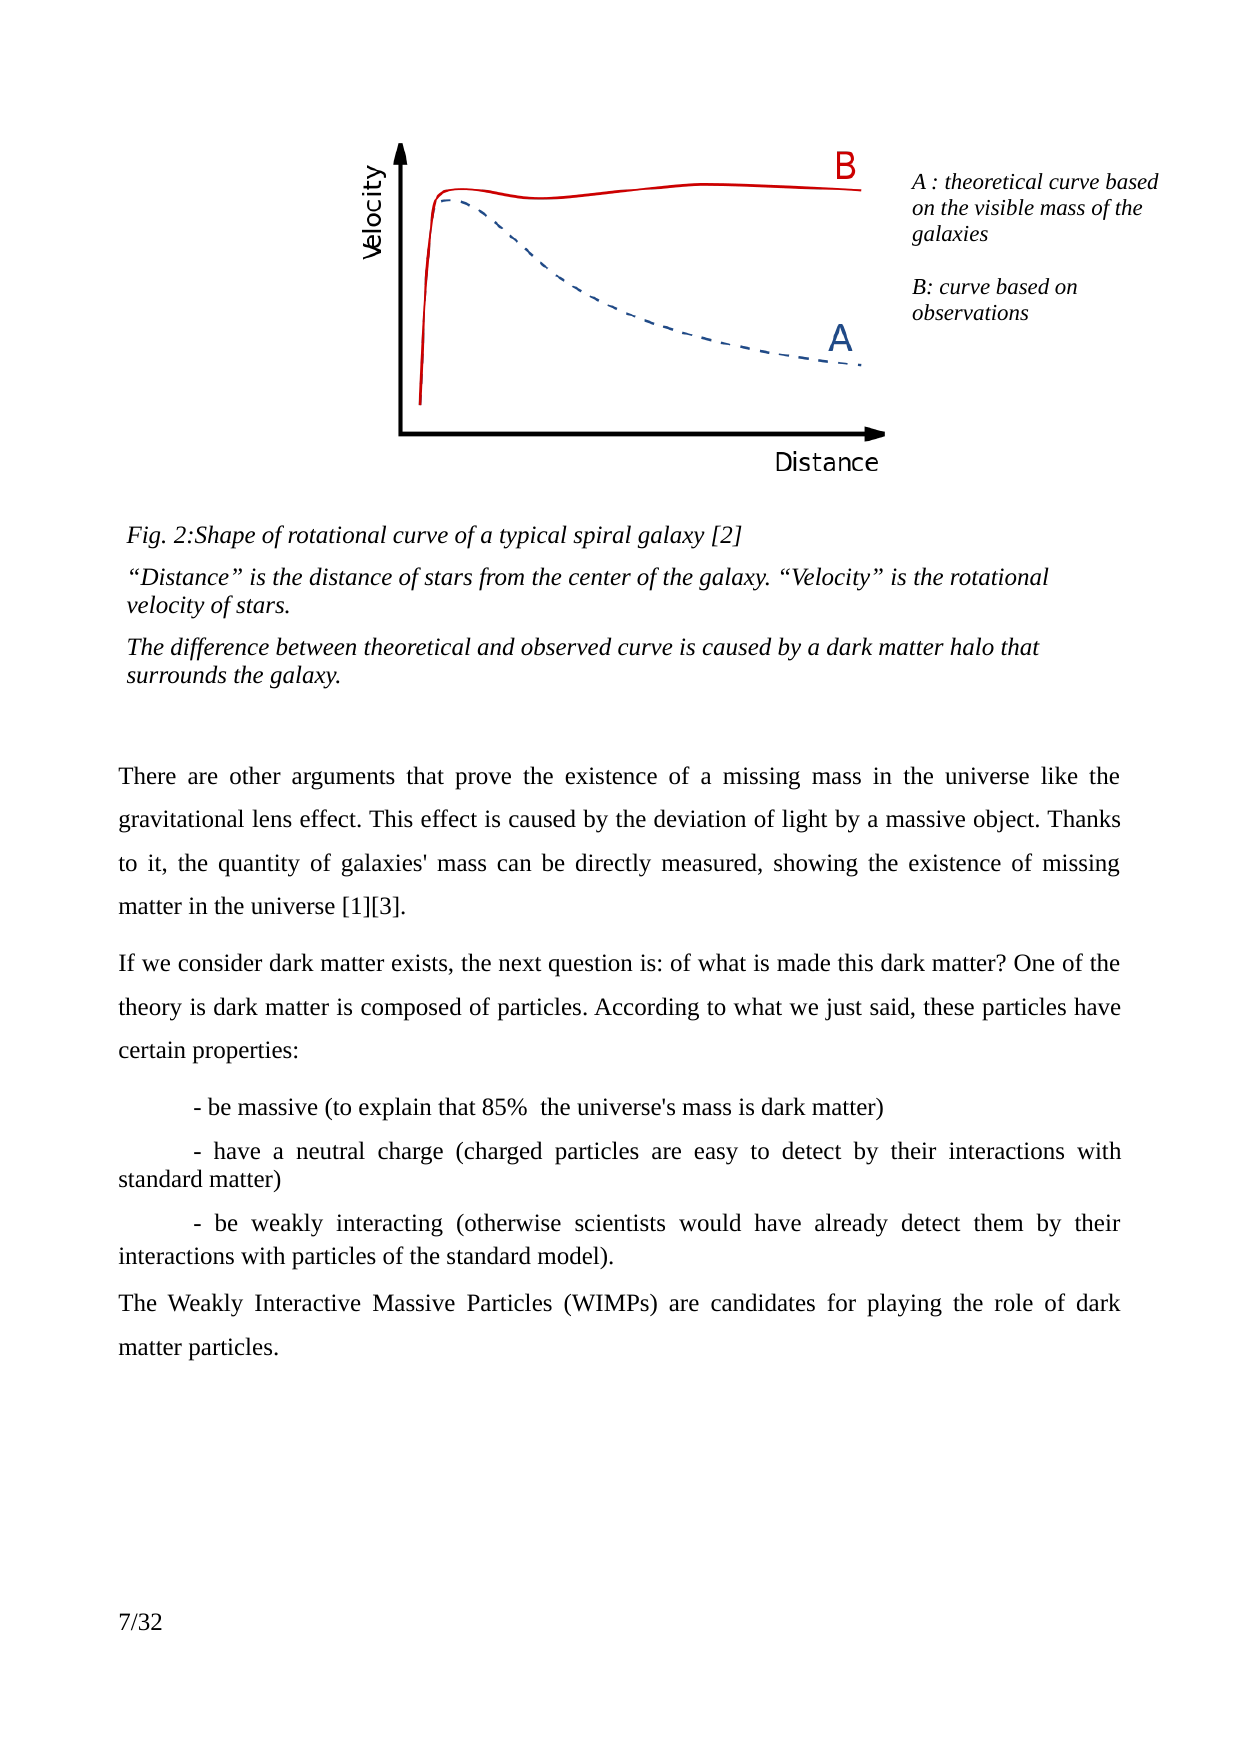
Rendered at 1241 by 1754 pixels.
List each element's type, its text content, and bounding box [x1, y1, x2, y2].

text There are other arguments that prove the existence of a missing mass in the universe like the gravitational lens effect. This effect is caused by the deviation of light by a massive object. Thanks to it, the quantity of galaxies' mass can be directly measured, showing the existence of missing matter in the universe [1][3]. [118, 761, 1122, 919]
text - be weakly interacting (otherwise scientists would have already detect them by their interactions with particles of the standard model). [118, 1208, 1122, 1270]
text The Weakly Interactive Massive Particles (WIMPs) are candidates for playing the role of dark matter particles. [118, 1288, 1122, 1360]
text - have a neutral charge (charged particles are easy to detect by their interactions with standard matter) [118, 1136, 1122, 1193]
text Fig. 2:Shape of rotational curve of a typical spiral galaxy [2] [126, 521, 1114, 549]
text The difference between theoretical and observed curve is caused by a dark matter halo that surrounds the galaxy. [126, 632, 1114, 689]
text If we consider dark matter exists, the next question is: of what is made this dark matter? One of the theory is dark matter is composed of particles. According to what we just said, these particles have certain properties: [118, 948, 1122, 1063]
picture [345, 132, 895, 480]
text - be massive (to explain that 85% the universe's mass is dark matter) [118, 1092, 1122, 1121]
text “Distance” is the distance of stars from the center of the galaxy. “Velocity” is the rotational velocity of stars. [126, 562, 1114, 619]
